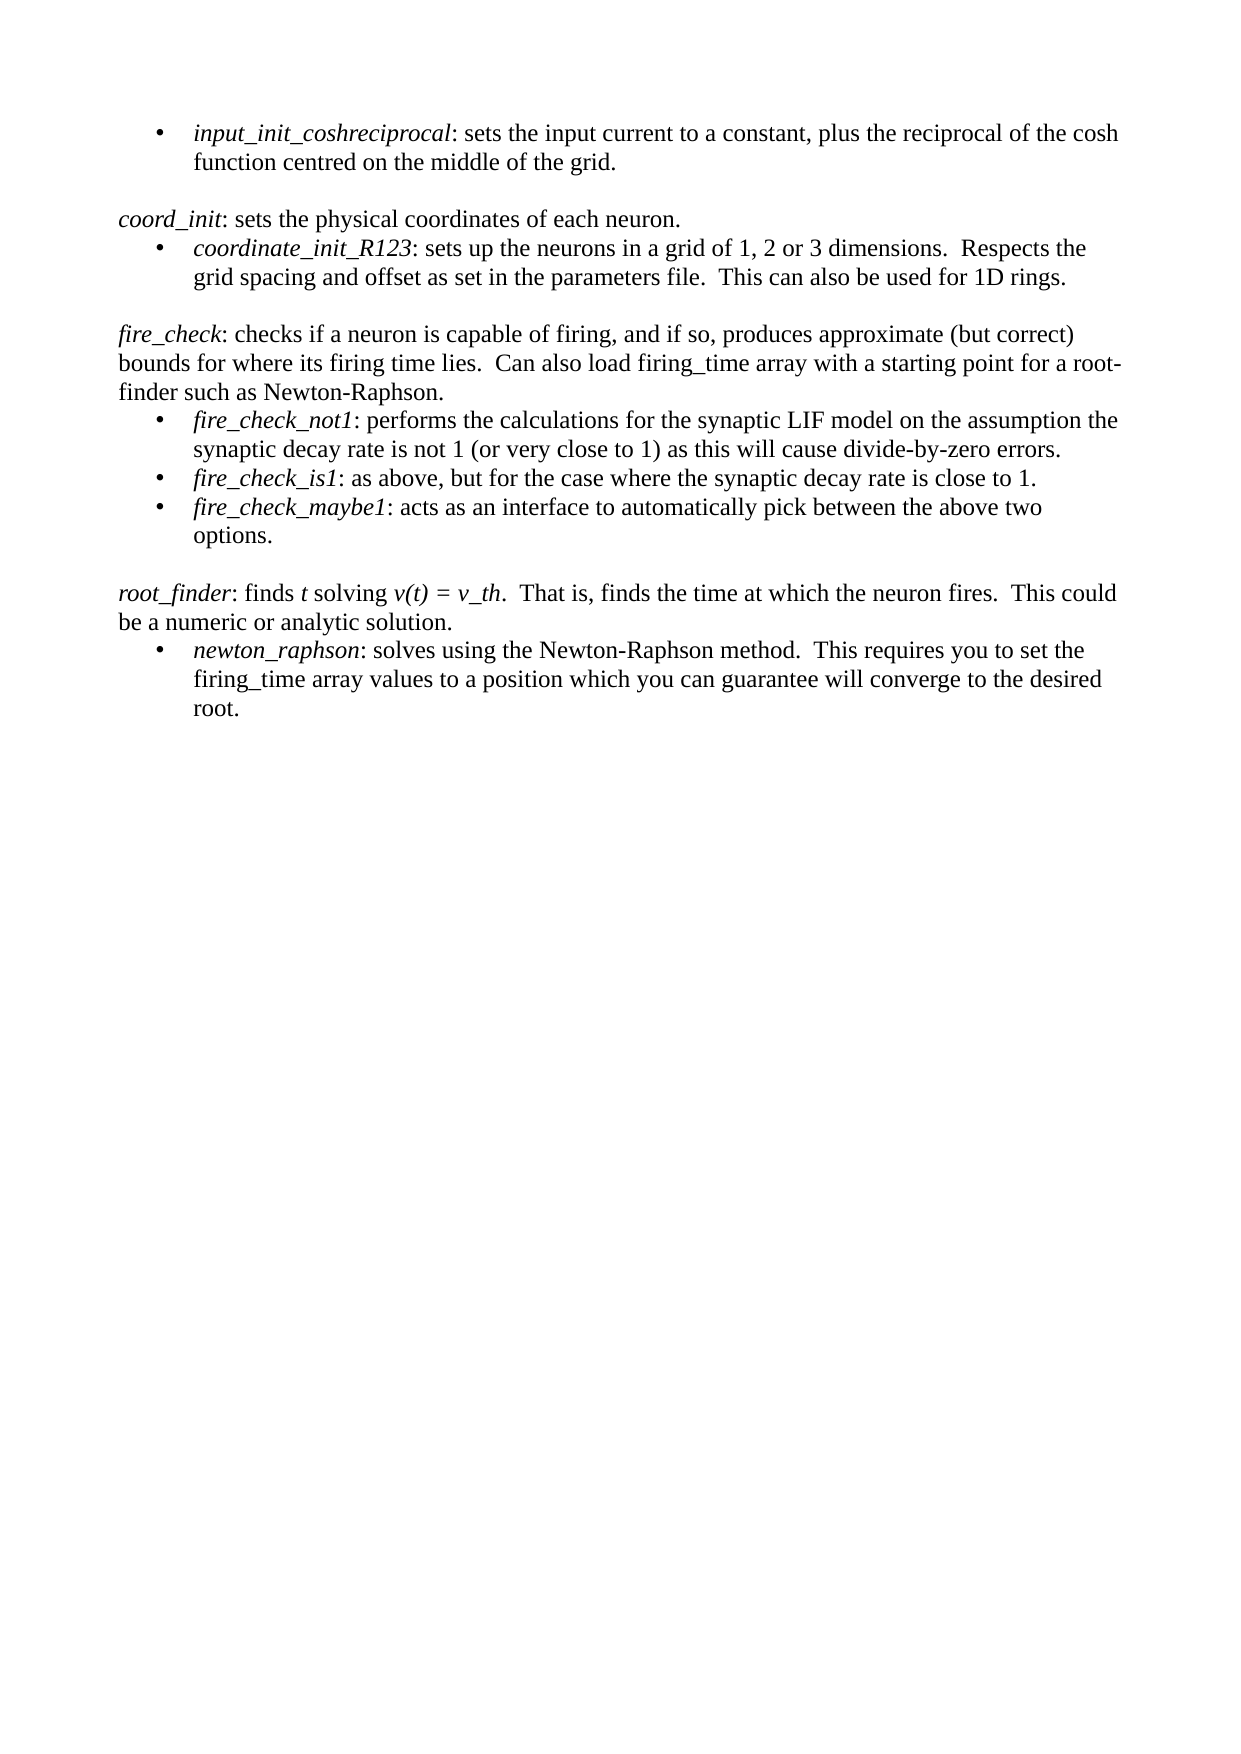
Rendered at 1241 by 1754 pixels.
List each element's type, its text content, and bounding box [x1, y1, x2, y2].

list coordinate_init_R123: sets up the neurons in a grid of 1, 2 or 3 dimensions. Respects the grid spacing and offset as set in the parameters file. This can also be used for 1D rings. [156, 233, 1122, 291]
list fire_check_not1: performs the calculations for the synaptic LIF model on the assumption the synaptic decay rate is not 1 (or very close to 1) as this will cause divide-by-zero errors. [156, 406, 1122, 463]
list input_init_coshreciprocal: sets the input current to a constant, plus the reciprocal of the cosh function centred on the middle of the grid. [156, 118, 1122, 176]
text root_finder: finds t solving v(t) = v_th. That is, finds the time at which the neuron fires. This could be a numeric or analytic solution. [118, 578, 1122, 636]
list fire_check_is1: as above, but for the case where the synaptic decay rate is close to 1. [156, 463, 1122, 492]
list newton_raphson: solves using the Newton-Raphson method. This requires you to set the firing_time array values to a position which you can guarantee will converge to the desired root. [156, 636, 1122, 722]
list fire_check_maybe1: acts as an interface to automatically pick between the above two options. [156, 492, 1122, 549]
text fire_check: checks if a neuron is capable of firing, and if so, produces approximate (but correct) bounds for where its firing time lies. Can also load firing_time array with a starting point for a root-finder such as Newton-Raphson. [118, 319, 1122, 406]
text coord_init: sets the physical coordinates of each neuron. [118, 204, 1122, 233]
